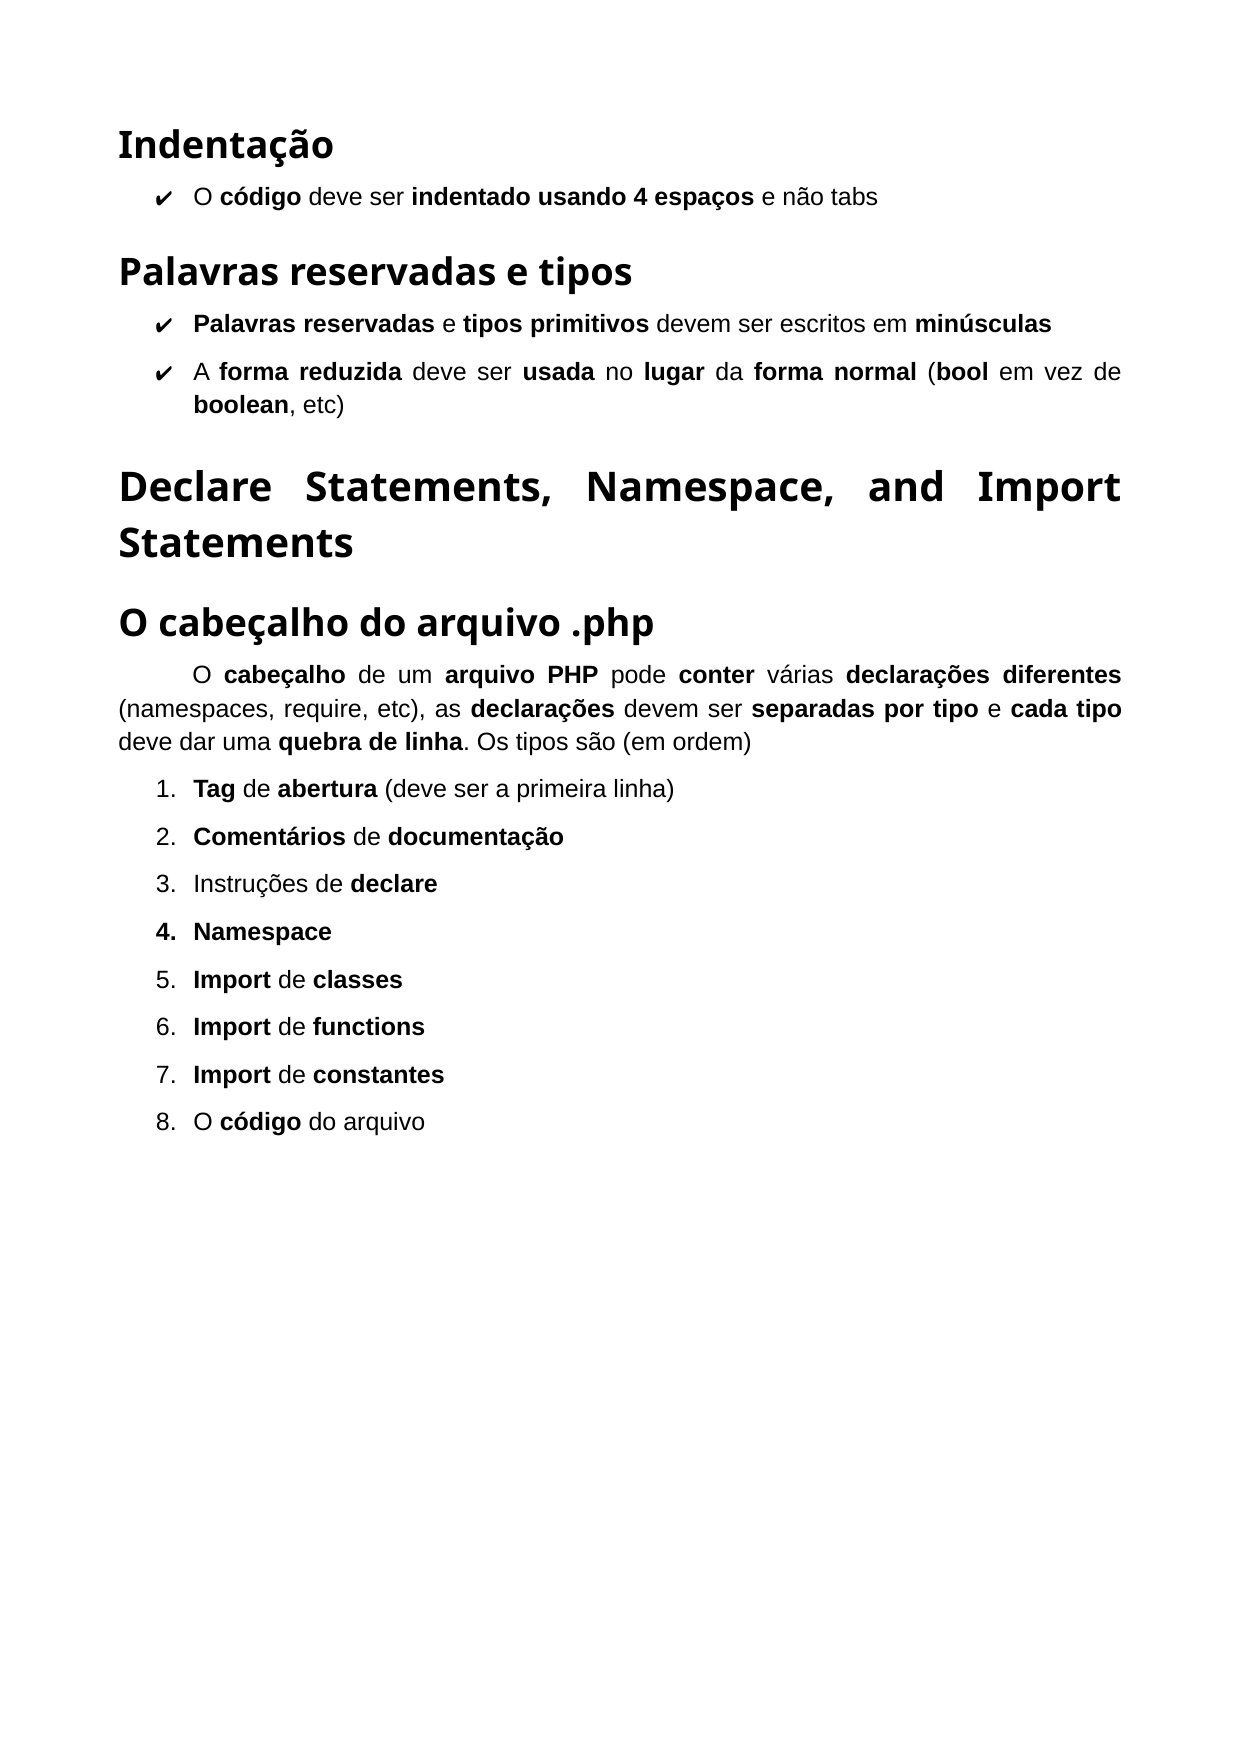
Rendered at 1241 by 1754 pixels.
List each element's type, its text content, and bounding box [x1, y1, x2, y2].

subtitle Declare Statements, Namespace, and Import Statements [118, 458, 1122, 569]
list A forma reduzida deve ser usada no lugar da forma normal (bool em vez de boolean, etc) [156, 356, 1122, 418]
list Namespace [156, 917, 1122, 946]
text O cabeçalho de um arquivo PHP pode conter várias declarações diferentes (namespaces, require, etc), as declarações devem ser separadas por tipo e cada tipo deve dar uma quebra de linha. Os tipos são (em ordem) [118, 661, 1122, 755]
list Import de functions [156, 1012, 1122, 1041]
subtitle Indentação [118, 118, 1122, 170]
list O código deve ser indentado usando 4 espaços e não tabs [156, 182, 1122, 211]
list O código do arquivo [156, 1107, 1122, 1136]
list Palavras reservadas e tipos primitivos devem ser escritos em minúsculas [156, 309, 1122, 338]
list Import de classes [156, 964, 1122, 993]
list Instruções de declare [156, 869, 1122, 898]
list Comentários de documentação [156, 822, 1122, 851]
list Tag de abertura (deve ser a primeira linha) [156, 774, 1122, 803]
subtitle Palavras reservadas e tipos [118, 244, 1122, 296]
subtitle O cabeçalho do arquivo .php [118, 596, 1122, 648]
list Import de constantes [156, 1060, 1122, 1088]
